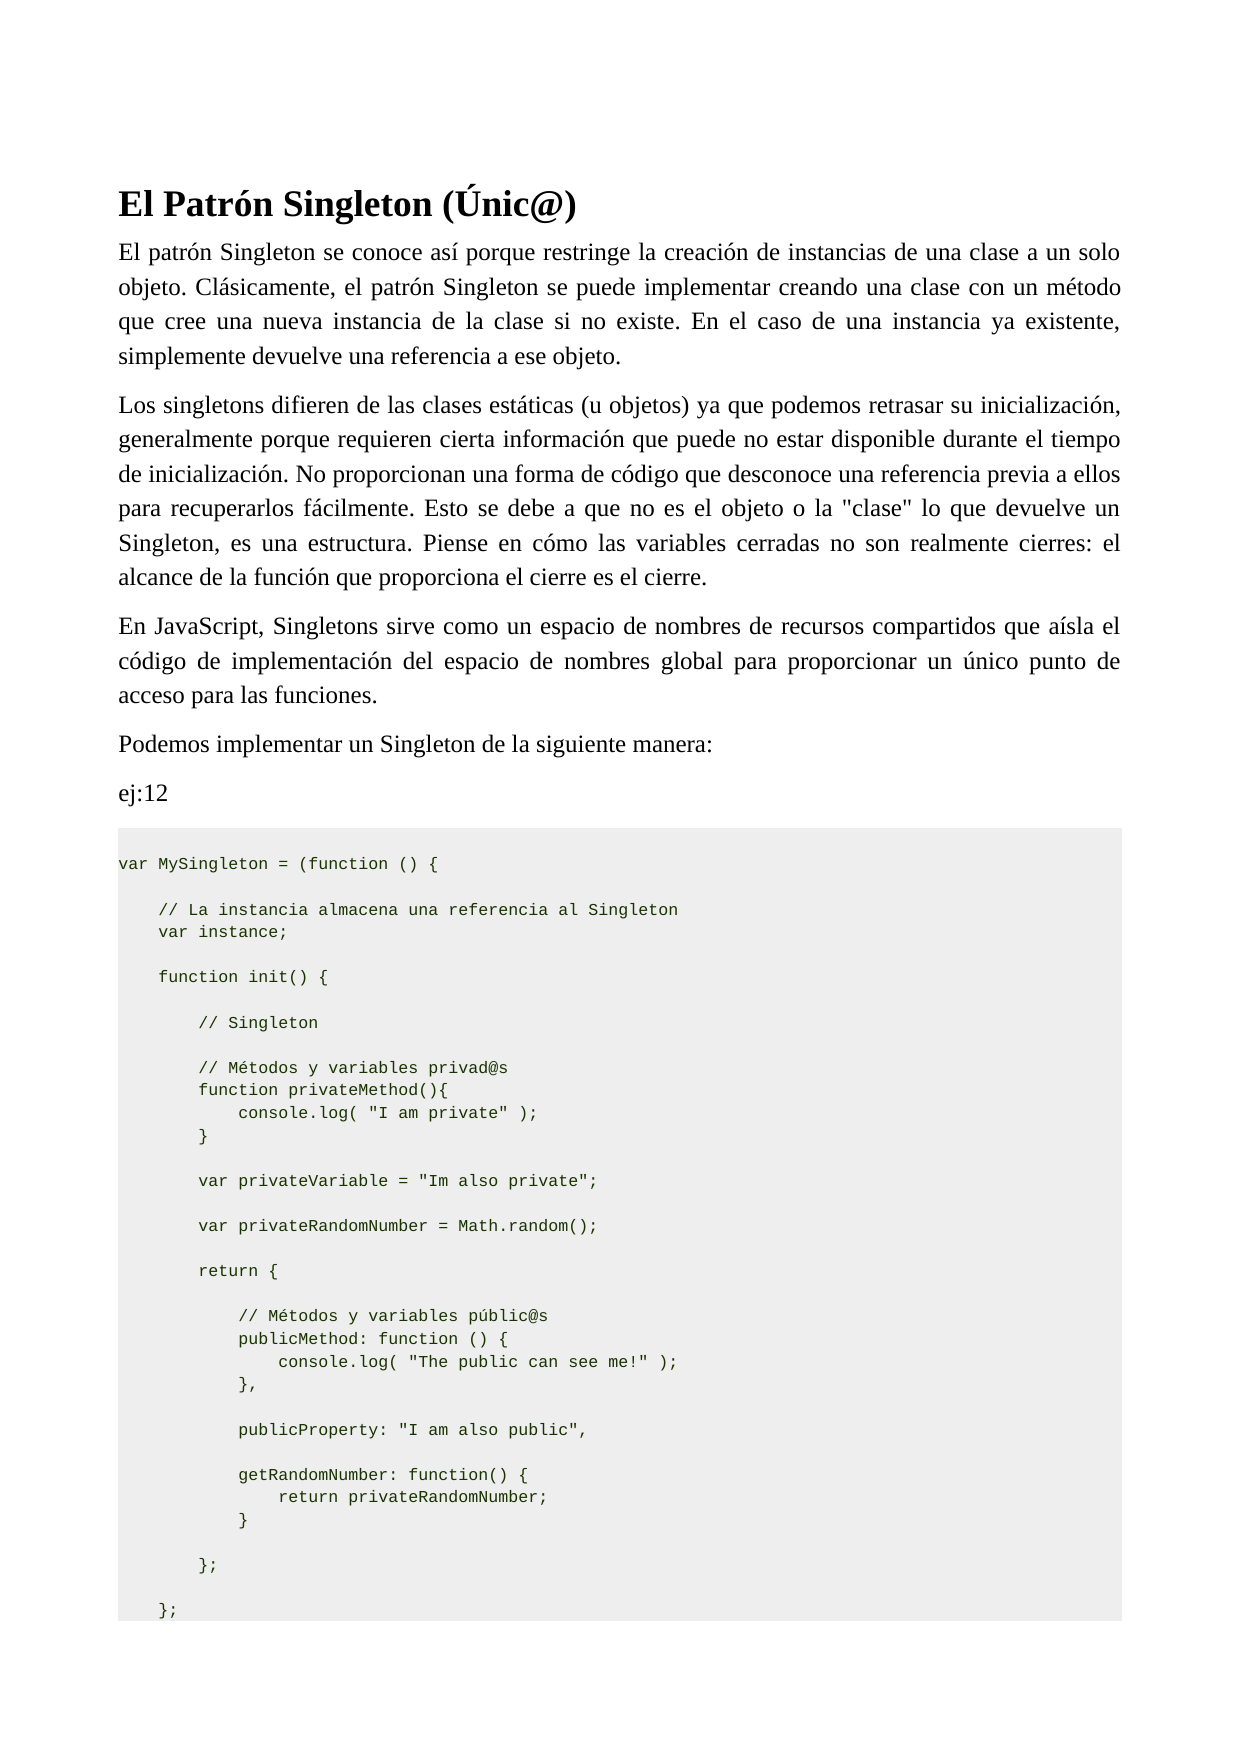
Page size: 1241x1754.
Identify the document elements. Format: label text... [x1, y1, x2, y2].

text }, [118, 1376, 1122, 1395]
text console.log( "I am private" ); [118, 1104, 1122, 1123]
text function init() { [118, 969, 1122, 988]
text El patrón Singleton se conoce así porque restringe la creación de instancias de una clase a un solo objeto. Clásicamente, el patrón Singleton se puede implementar creando una clase con un método que cree una nueva instancia de la clase si no existe. En el caso de una instancia ya existente, simplemente devuelve una referencia a ese objeto. [118, 237, 1122, 370]
text } [118, 1511, 1122, 1530]
text // Métodos y variables públic@s [118, 1308, 1122, 1327]
text console.log( "The public can see me!" ); [118, 1353, 1122, 1372]
text // La instancia almacena una referencia al Singleton [118, 901, 1122, 920]
subtitle El Patrón Singleton (Únic@) [118, 182, 1122, 225]
text }; [118, 1602, 1122, 1621]
text return privateRandomNumber; [118, 1489, 1122, 1508]
text var MySingleton = (function () { [118, 856, 1122, 875]
text var instance; [118, 924, 1122, 943]
text } [118, 1127, 1122, 1146]
text // Métodos y variables privad@s [118, 1059, 1122, 1078]
text function privateMethod(){ [118, 1082, 1122, 1101]
text var privateVariable = "Im also private"; [118, 1172, 1122, 1191]
text publicProperty: "I am also public", [118, 1421, 1122, 1440]
text En JavaScript, Singletons sirve como un espacio de nombres de recursos compartidos que aísla el código de implementación del espacio de nombres global para proporcionar un único punto de acceso para las funciones. [118, 611, 1122, 709]
text publicMethod: function () { [118, 1331, 1122, 1349]
text getRandomNumber: function() { [118, 1466, 1122, 1485]
text }; [118, 1557, 1122, 1576]
text Los singletons difieren de las clases estáticas (u objetos) ya que podemos retrasar su inicialización, generalmente porque requieren cierta información que puede no estar disponible durante el tiempo de inicialización. No proporcionan una forma de código que desconoce una referencia previa a ellos para recuperarlos fácilmente. Esto se debe a que no es el objeto o la "clase" lo que devuelve un Singleton, es una estructura. Piense en cómo las variables cerradas no son realmente cierres: el alcance de la función que proporciona el cierre es el cierre. [118, 390, 1122, 591]
text // Singleton [118, 1014, 1122, 1033]
text ej:12 [118, 778, 1122, 807]
text Podemos implementar un Singleton de la siguiente manera: [118, 729, 1122, 758]
text return { [118, 1263, 1122, 1282]
text var privateRandomNumber = Math.random(); [118, 1218, 1122, 1236]
